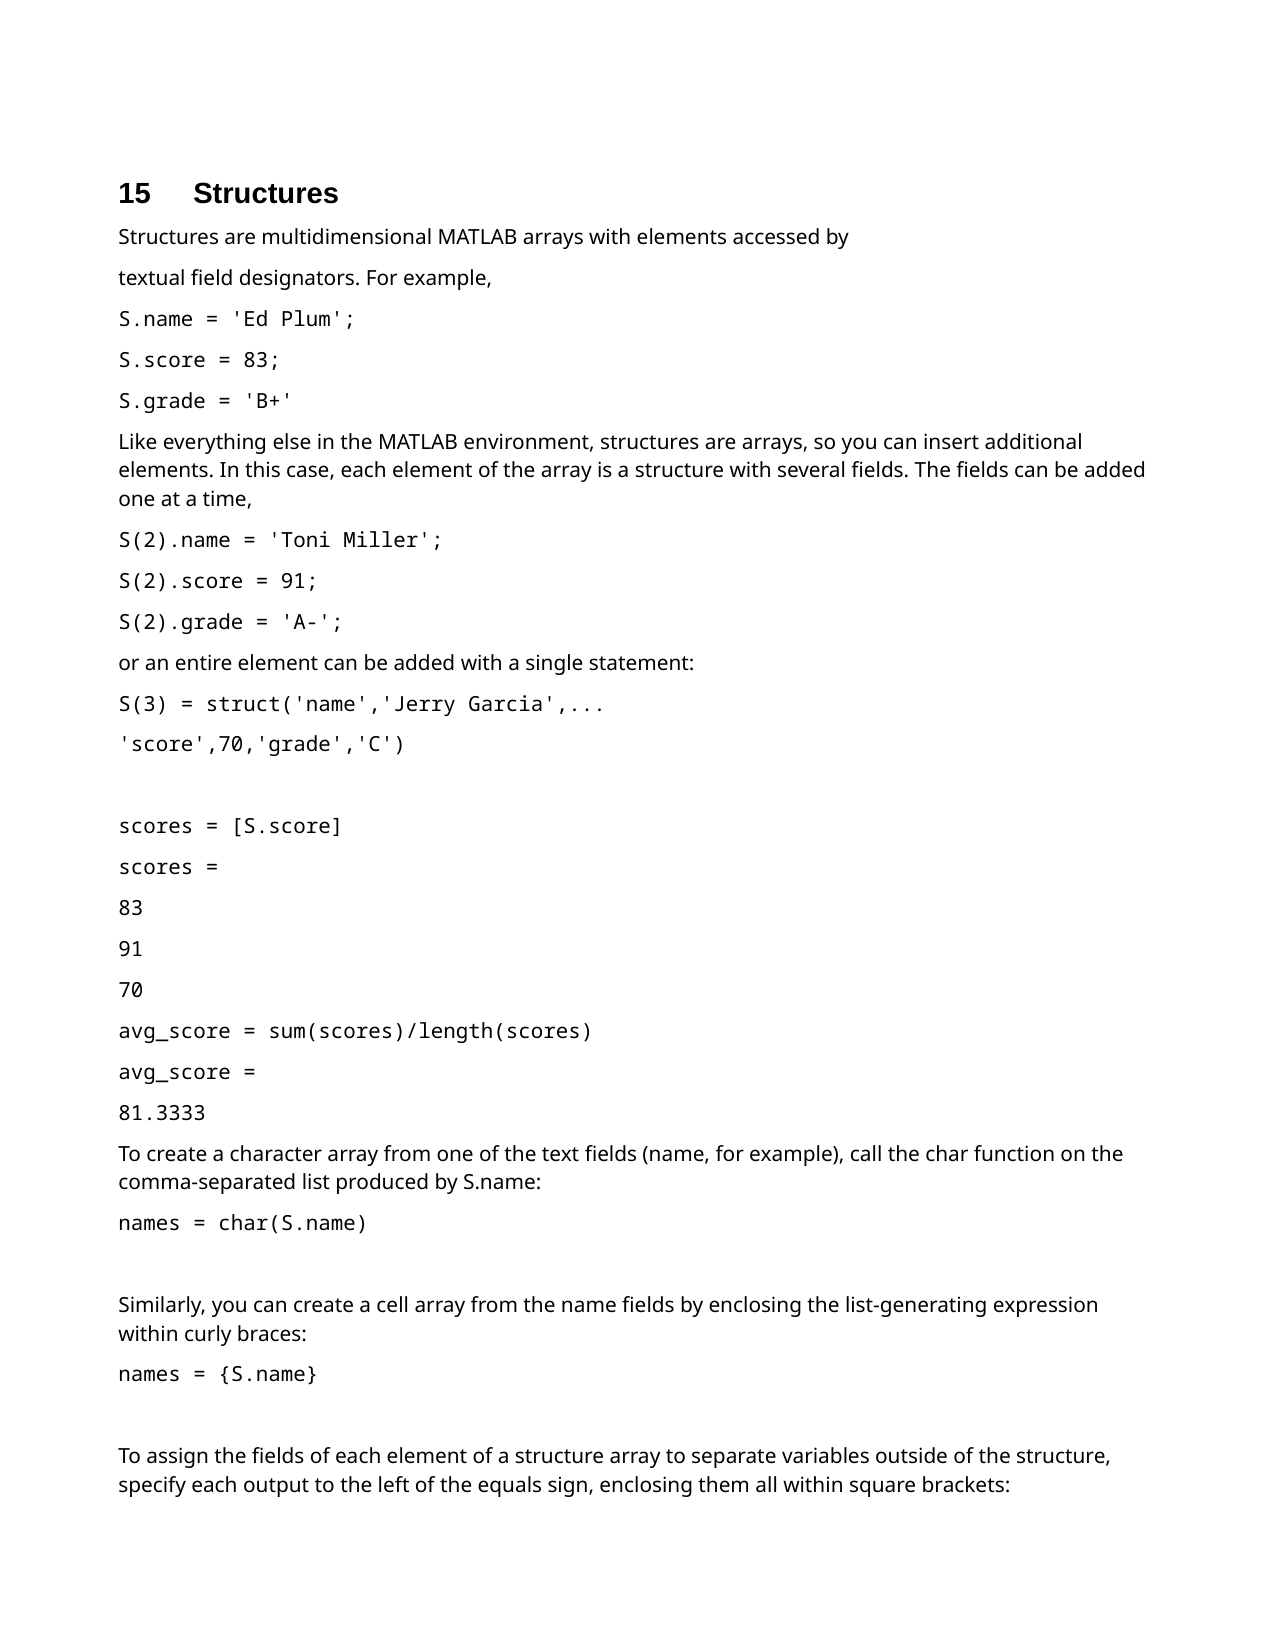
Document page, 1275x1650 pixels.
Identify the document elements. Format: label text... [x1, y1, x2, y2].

text scores = [S.score] [118, 811, 1157, 840]
text To assign the fields of each element of a structure array to separate variables outside of the structure, specify each output to the left of the equals sign, enclosing them all within square brackets: [118, 1441, 1157, 1498]
text 91 [118, 934, 1157, 963]
text Like everything else in the MATLAB environment, structures are arrays, so you can insert additional elements. In this case, each element of the array is a structure with several fields. The fields can be added one at a time, [118, 427, 1157, 512]
text Similarly, you can create a cell array from the name fields by enclosing the list-generating expression within curly braces: [118, 1290, 1157, 1347]
text 'score',70,'grade','C') [118, 729, 1157, 758]
text textual field designators. For example, [118, 263, 1157, 292]
text S(3) = struct('name','Jerry Garcia',... [118, 689, 1157, 717]
text S(2).name = 'Toni Miller'; [118, 525, 1157, 553]
text 70 [118, 975, 1157, 1004]
text 81.3333 [118, 1098, 1157, 1126]
text S.score = 83; [118, 345, 1157, 374]
text Structures are multidimensional MATLAB arrays with elements accessed by [118, 222, 1157, 251]
text or an entire element can be added with a single statement: [118, 648, 1157, 676]
text scores = [118, 852, 1157, 881]
text avg_score = sum(scores)/length(scores) [118, 1016, 1157, 1044]
text To create a character array from one of the text fields (name, for example), call the char function on the comma-separated list produced by S.name: [118, 1139, 1157, 1196]
text 83 [118, 893, 1157, 922]
text S(2).score = 91; [118, 566, 1157, 594]
text S.grade = 'B+' [118, 386, 1157, 414]
text S.name = 'Ed Plum'; [118, 304, 1157, 333]
text names = {S.name} [118, 1359, 1157, 1388]
text avg_score = [118, 1057, 1157, 1086]
text S(2).grade = 'A-'; [118, 607, 1157, 635]
subtitle Structures [118, 176, 1157, 210]
text names = char(S.name) [118, 1208, 1157, 1237]
